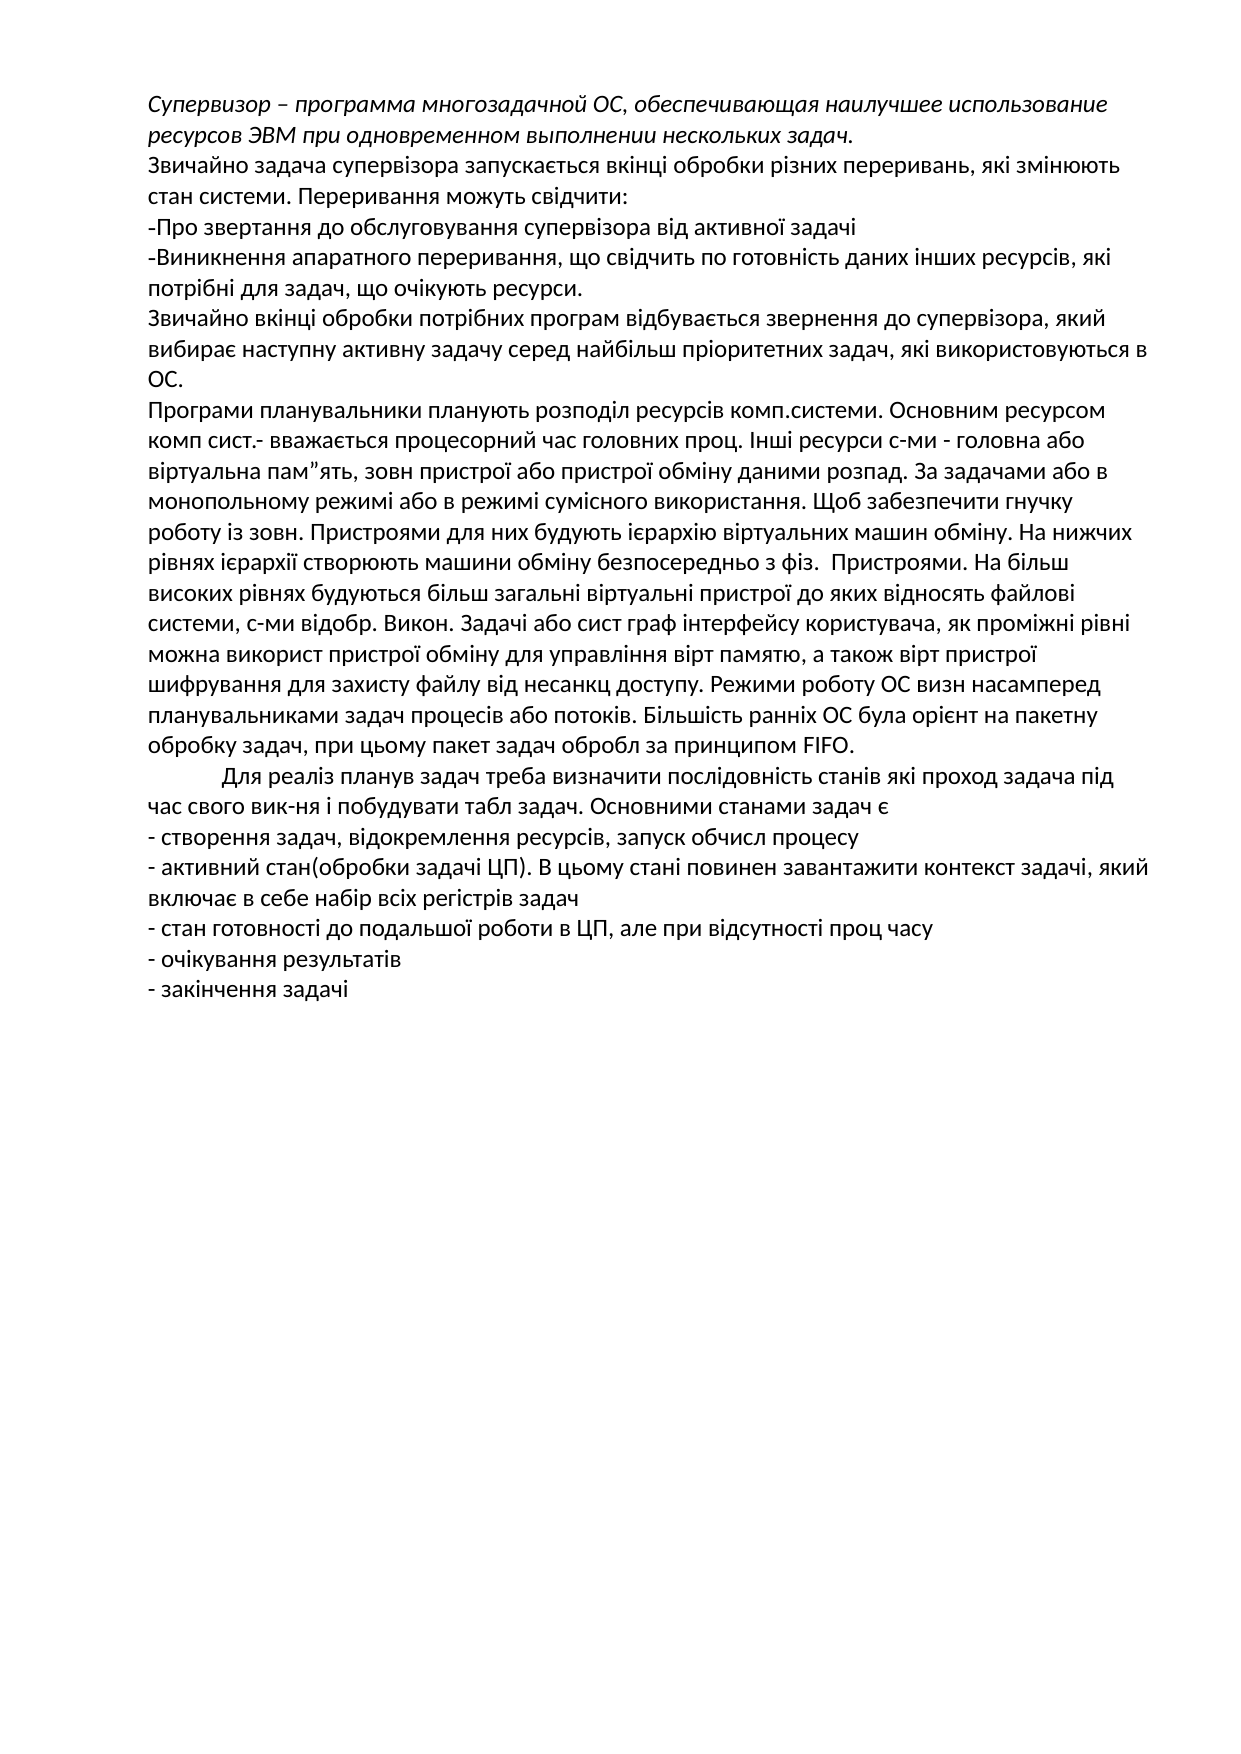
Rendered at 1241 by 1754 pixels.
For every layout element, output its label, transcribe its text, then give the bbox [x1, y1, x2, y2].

text - стан готовності до подальшої роботи в ЦП, але при відсутності проц часу [148, 913, 1152, 943]
text Програми планувальники планують розподіл ресурсів комп.системи. Основним ресурсом комп сист.- вважається процесорний час головних проц. Інші ресурси с-ми - головна або віртуальна пам”ять, зовн пристрої або пристрої обміну даними розпад. За задачами або в монопольному режимі або в режимі сумісного використання. Щоб забезпечити гнучку роботу із зовн. Пристроями для них будують ієрархію віртуальних машин обміну. На нижчих рівнях ієрархії створюють машини обміну безпосередньо з фіз. Пристроями. На більш високих рівнях будуються більш загальні віртуальні пристрої до яких відносять файлові системи, с-ми відобр. Викон. Задачі або сист граф інтерфейсу користувача, як проміжні рівні можна використ пристрої обміну для управління вірт памятю, а також вірт пристрої шифрування для захисту файлу від несанкц доступу. Режими роботу ОС визн насамперед планувальниками задач процесів або потоків. Більшість ранніх ОС була орієнт на пакетну обробку задач, при цьому пакет задач обробл за принципом FIFO. [148, 394, 1152, 760]
text - закінчення задачі [148, 974, 1152, 1004]
text Звичайно задача супервізора запускається вкінці обробки різних переривань, які змінюють стан системи. Переривання можуть свідчити: [148, 149, 1152, 211]
text - активний стан(обробки задачі ЦП). В цьому стані повинен завантажити контекст задачі, який включає в себе набір всіх регістрів задач [148, 852, 1152, 913]
text - очікування результатів [148, 943, 1152, 974]
text Для реаліз планув задач треба визначити послідовність станів які проход задача під час свого вик-ня і побудувати табл задач. Основними станами задач є [148, 760, 1152, 821]
text Супервизор – программа многозадачной ОС, обеспечивающая наилучшее использование ресурсов ЭВМ при одновременном выполнении нескольких задач. [148, 88, 1152, 149]
text Звичайно вкінці обробки потрібних програм відбувається звернення до супервізора, який вибирає наступну активну задачу серед найбільш пріоритетних задач, які використовуються в ОС. [148, 302, 1152, 394]
list Виникнення апаратного переривання, що свідчить по готовність даних інших ресурсів, які потрібні для задач, що очікують ресурси. [148, 241, 1152, 302]
list Про звертання до обслуговування супервізора від активної задачі [148, 211, 1152, 241]
text - створення задач, відокремлення ресурсів, запуск обчисл процесу [148, 821, 1152, 852]
